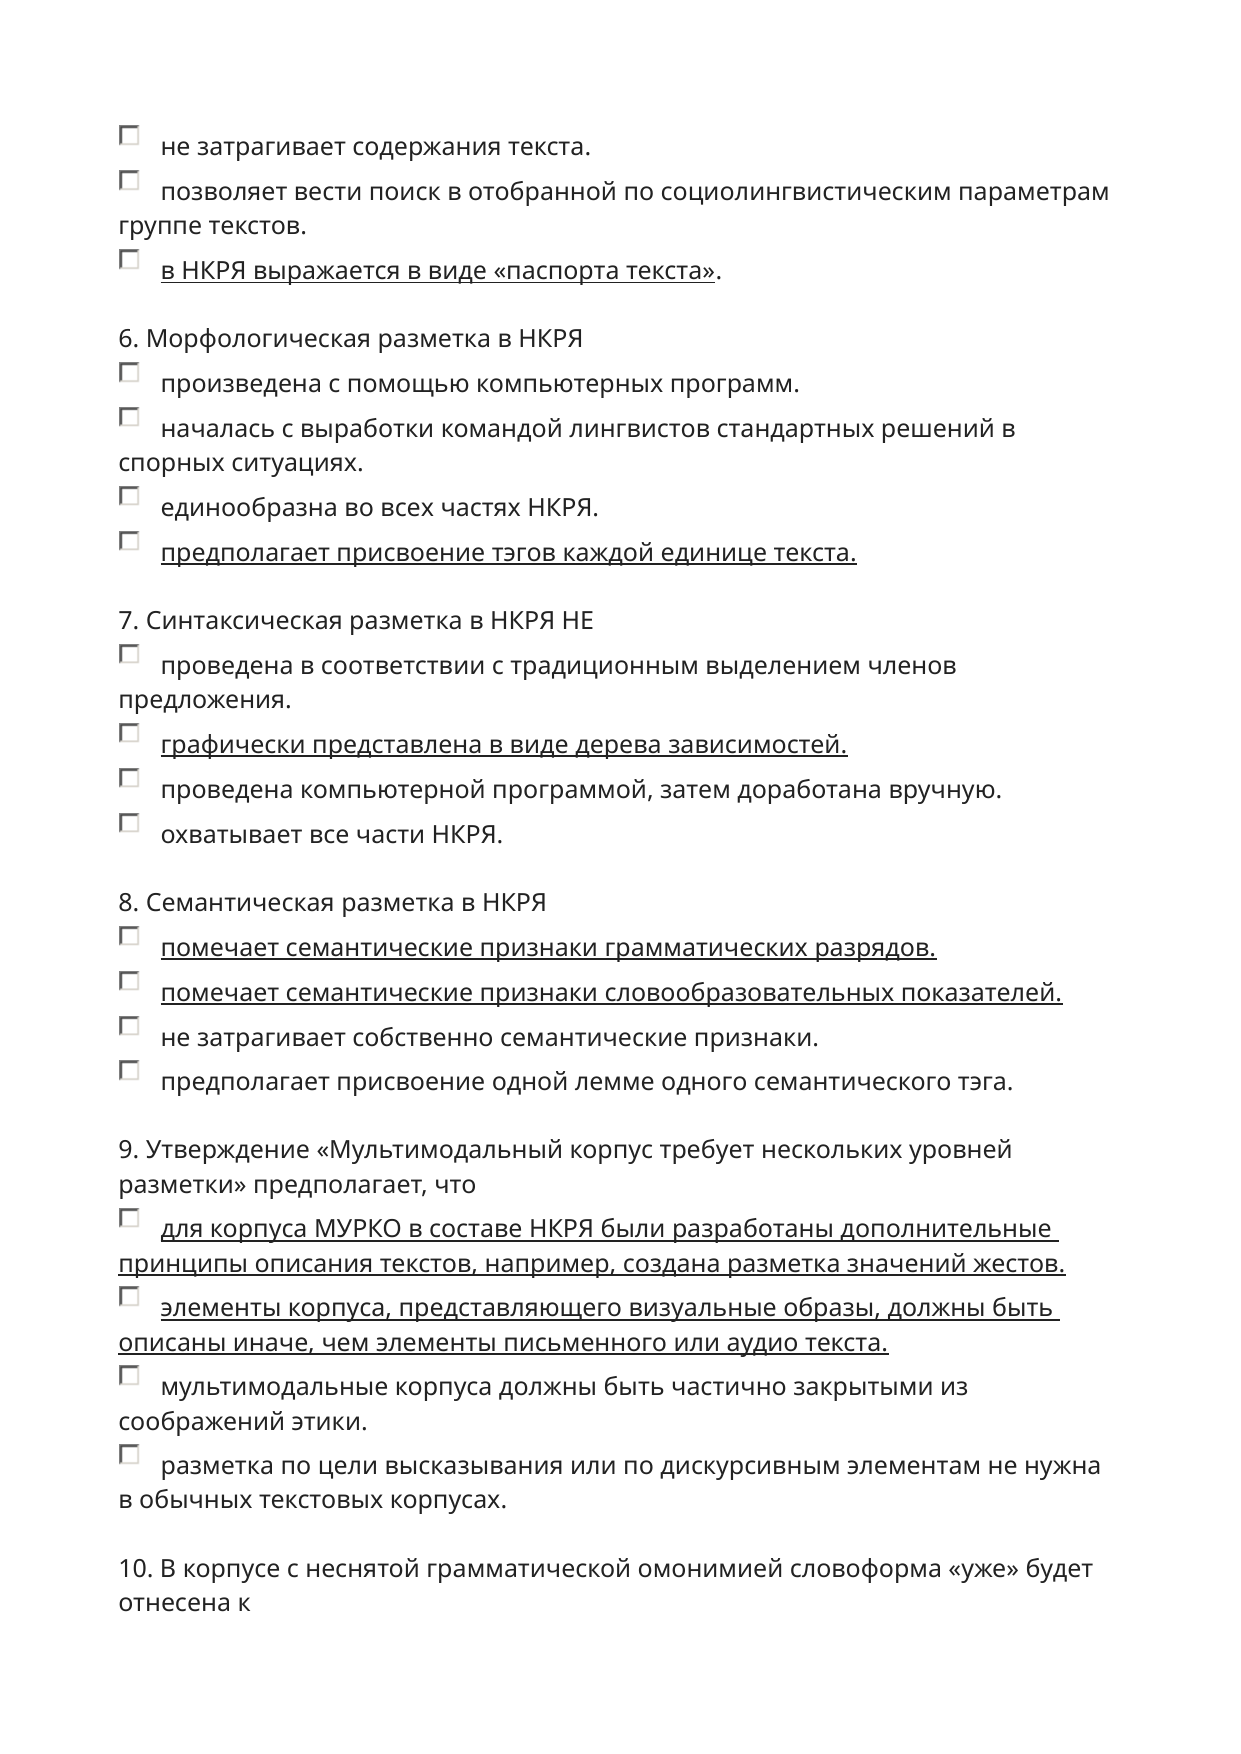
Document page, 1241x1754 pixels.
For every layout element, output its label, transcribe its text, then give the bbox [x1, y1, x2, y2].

text в НКРЯ выражается в виде «паспорта текста». [118, 242, 1122, 287]
text помечает семантические признаки словообразовательных показателей. [118, 963, 1122, 1008]
text охватывает все части НКРЯ. [118, 806, 1122, 850]
text графически представлена в виде дерева зависимостей. [118, 716, 1122, 761]
text позволяет вести поиск в отобранной по социолингвистическим параметрам группе текстов. [118, 163, 1122, 242]
text 8. Семантическая разметка в НКРЯ [118, 884, 1122, 918]
text 9. Утверждение «Мультимодальный корпус требует нескольких уровней разметки» предполагает, что [118, 1132, 1122, 1200]
text началась с выработки командой лингвистов стандартных решений в спорных ситуациях. [118, 400, 1122, 479]
text единообразна во всех частях НКРЯ. [118, 479, 1122, 524]
text 7. Синтаксическая разметка в НКРЯ НЕ [118, 603, 1122, 637]
text не затрагивает собственно семантические признаки. [118, 1008, 1122, 1053]
text разметка по цели высказывания или по дискурсивным элементам не нужна в обычных текстовых корпусах. [118, 1437, 1122, 1516]
text 10. В корпусе с неснятой грамматической омонимией словоформа «уже» будет отнесена к [118, 1550, 1122, 1618]
text 6. Морфологическая разметка в НКРЯ [118, 321, 1122, 355]
text не затрагивает содержания текста. [118, 118, 1122, 163]
text мультимодальные корпуса должны быть частично закрытыми из соображений этики. [118, 1358, 1122, 1437]
text предполагает присвоение тэгов каждой единице текста. [118, 524, 1122, 569]
text предполагает присвоение одной лемме одного семантического тэга. [118, 1053, 1122, 1098]
text проведена в соответствии с традиционным выделением членов предложения. [118, 637, 1122, 716]
text произведена с помощью компьютерных программ. [118, 355, 1122, 400]
text элементы корпуса, представляющего визуальные образы, должны быть описаны иначе, чем элементы письменного или аудио текста. [118, 1279, 1122, 1358]
text помечает семантические признаки грамматических разрядов. [118, 918, 1122, 963]
text проведена компьютерной программой, затем доработана вручную. [118, 761, 1122, 806]
text для корпуса МУРКО в составе НКРЯ были разработаны дополнительные принципы описания текстов, например, создана разметка значений жестов. [118, 1200, 1122, 1279]
